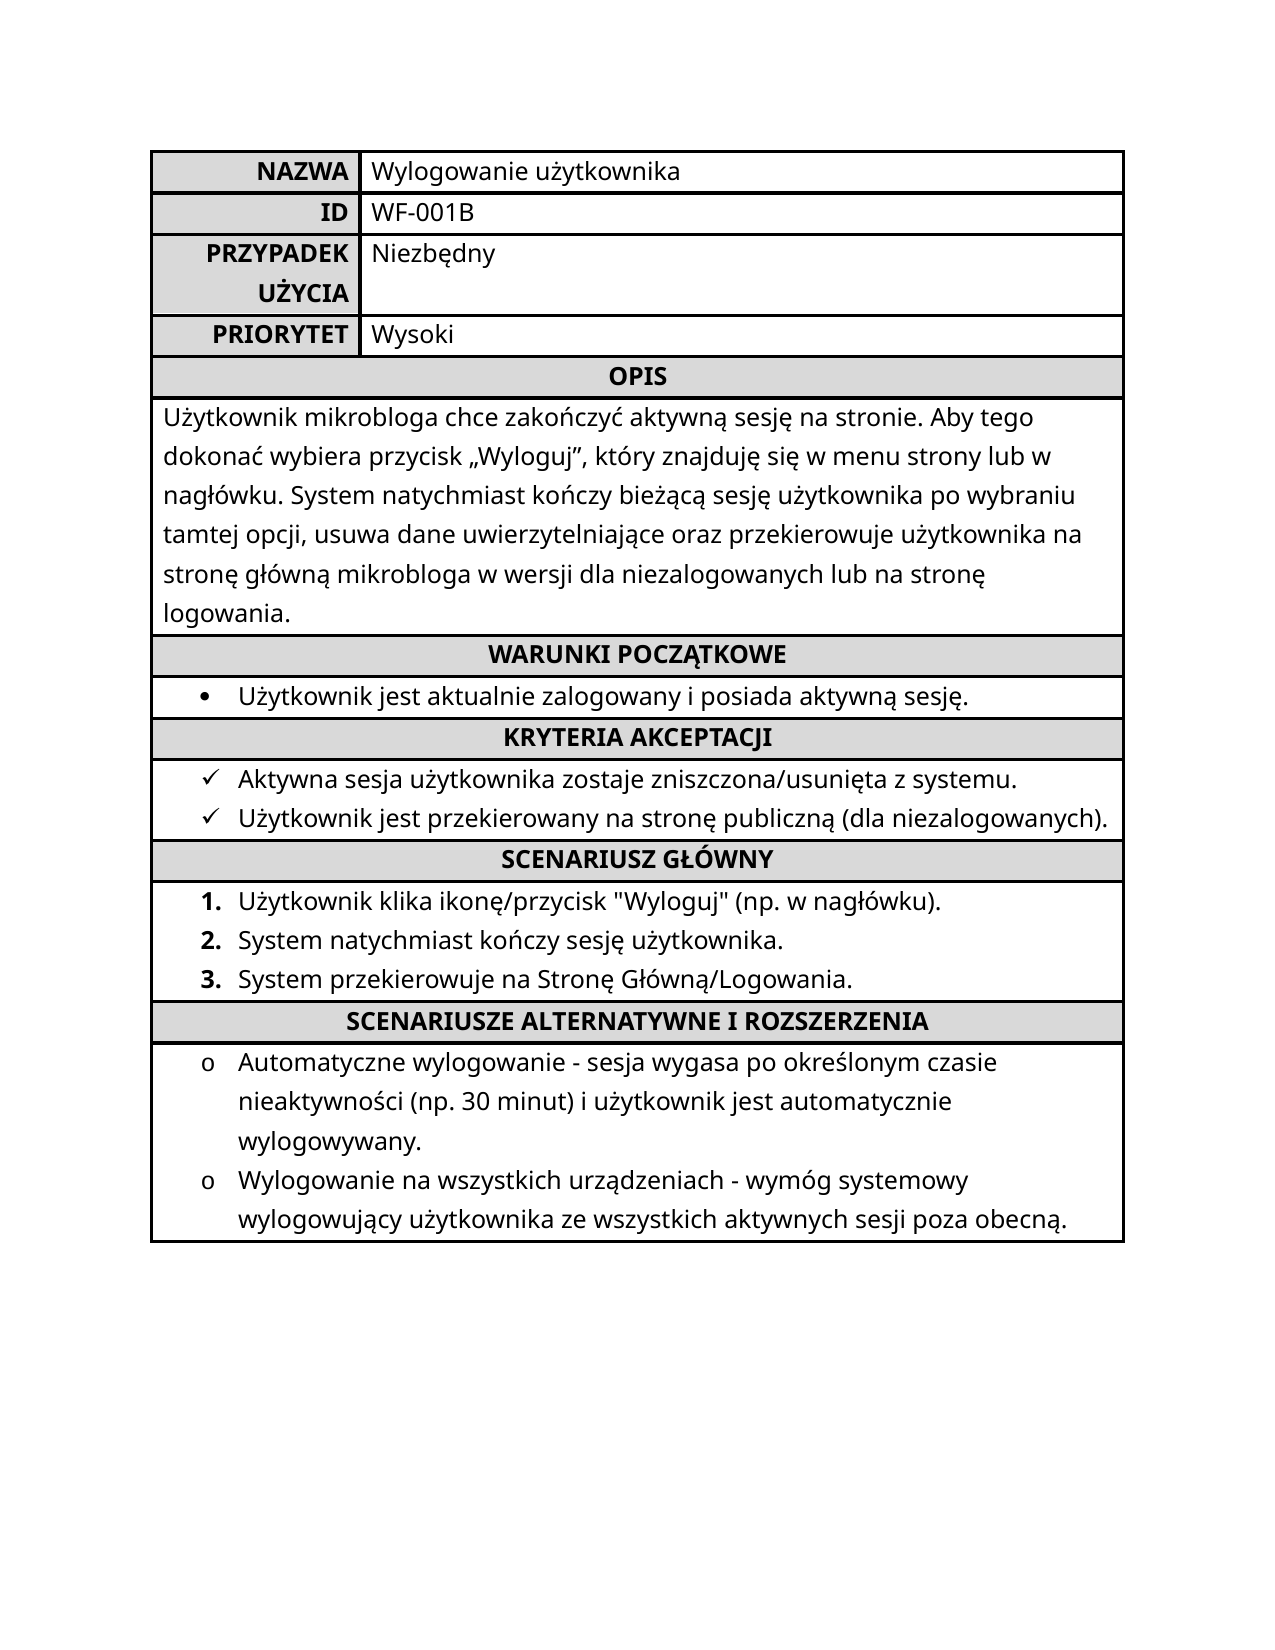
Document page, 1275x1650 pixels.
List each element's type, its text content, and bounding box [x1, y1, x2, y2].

table_cell PRIORYTET [153, 317, 358, 355]
table_cell WARUNKI POCZĄTKOWE [153, 637, 1122, 675]
table_header NAZWA [153, 153, 358, 191]
table_cell Niezbędny [362, 236, 1122, 313]
table_cell SCENARIUSZE ALTERNATYWNE I ROZSZERZENIA [153, 1003, 1122, 1041]
table_cell ID [153, 195, 358, 233]
table_cell WF-001B [362, 195, 1122, 233]
table_cell KRYTERIA AKCEPTACJI [153, 720, 1122, 758]
table_cell Użytkownik mikrobloga chce zakończyć aktywną sesję na stronie. Aby tego dokonać wybiera przycisk „Wyloguj”, który znajduję się w menu strony lub w nagłówku. System natychmiast kończy bieżącą sesję użytkownika po wybraniu tamtej opcji, usuwa dane uwierzytelniające oraz przekierowuje użytkownika na stronę główną mikrobloga w wersji dla niezalogowanych lub na stronę logowania. [153, 400, 1122, 634]
table_cell PRZYPADEK UŻYCIA [153, 236, 358, 313]
table_cell Aktywna sesja użytkownika zostaje zniszczona/usunięta z systemu. Użytkownik jest przekierowany na stronę publiczną (dla niezalogowanych). [153, 761, 1122, 839]
table_cell Użytkownik jest aktualnie zalogowany i posiada aktywną sesję. [153, 678, 1122, 717]
table_cell Wysoki [362, 317, 1122, 355]
table_cell Użytkownik klika ikonę/przycisk "Wyloguj" (np. w nagłówku). System natychmiast kończy sesję użytkownika. System przekierowuje na Stronę Główną/Logowania. [153, 883, 1122, 1000]
table_header Wylogowanie użytkownika [362, 153, 1122, 191]
table_cell Automatyczne wylogowanie - sesja wygasa po określonym czasie nieaktywności (np. 30 minut) i użytkownik jest automatycznie wylogowywany. Wylogowanie na wszystkich urządzeniach - wymóg systemowy wylogowujący użytkownika ze wszystkich aktywnych sesji poza obecną. [153, 1045, 1122, 1240]
table_cell SCENARIUSZ GŁÓWNY [153, 842, 1122, 880]
table_cell OPIS [153, 358, 1122, 396]
